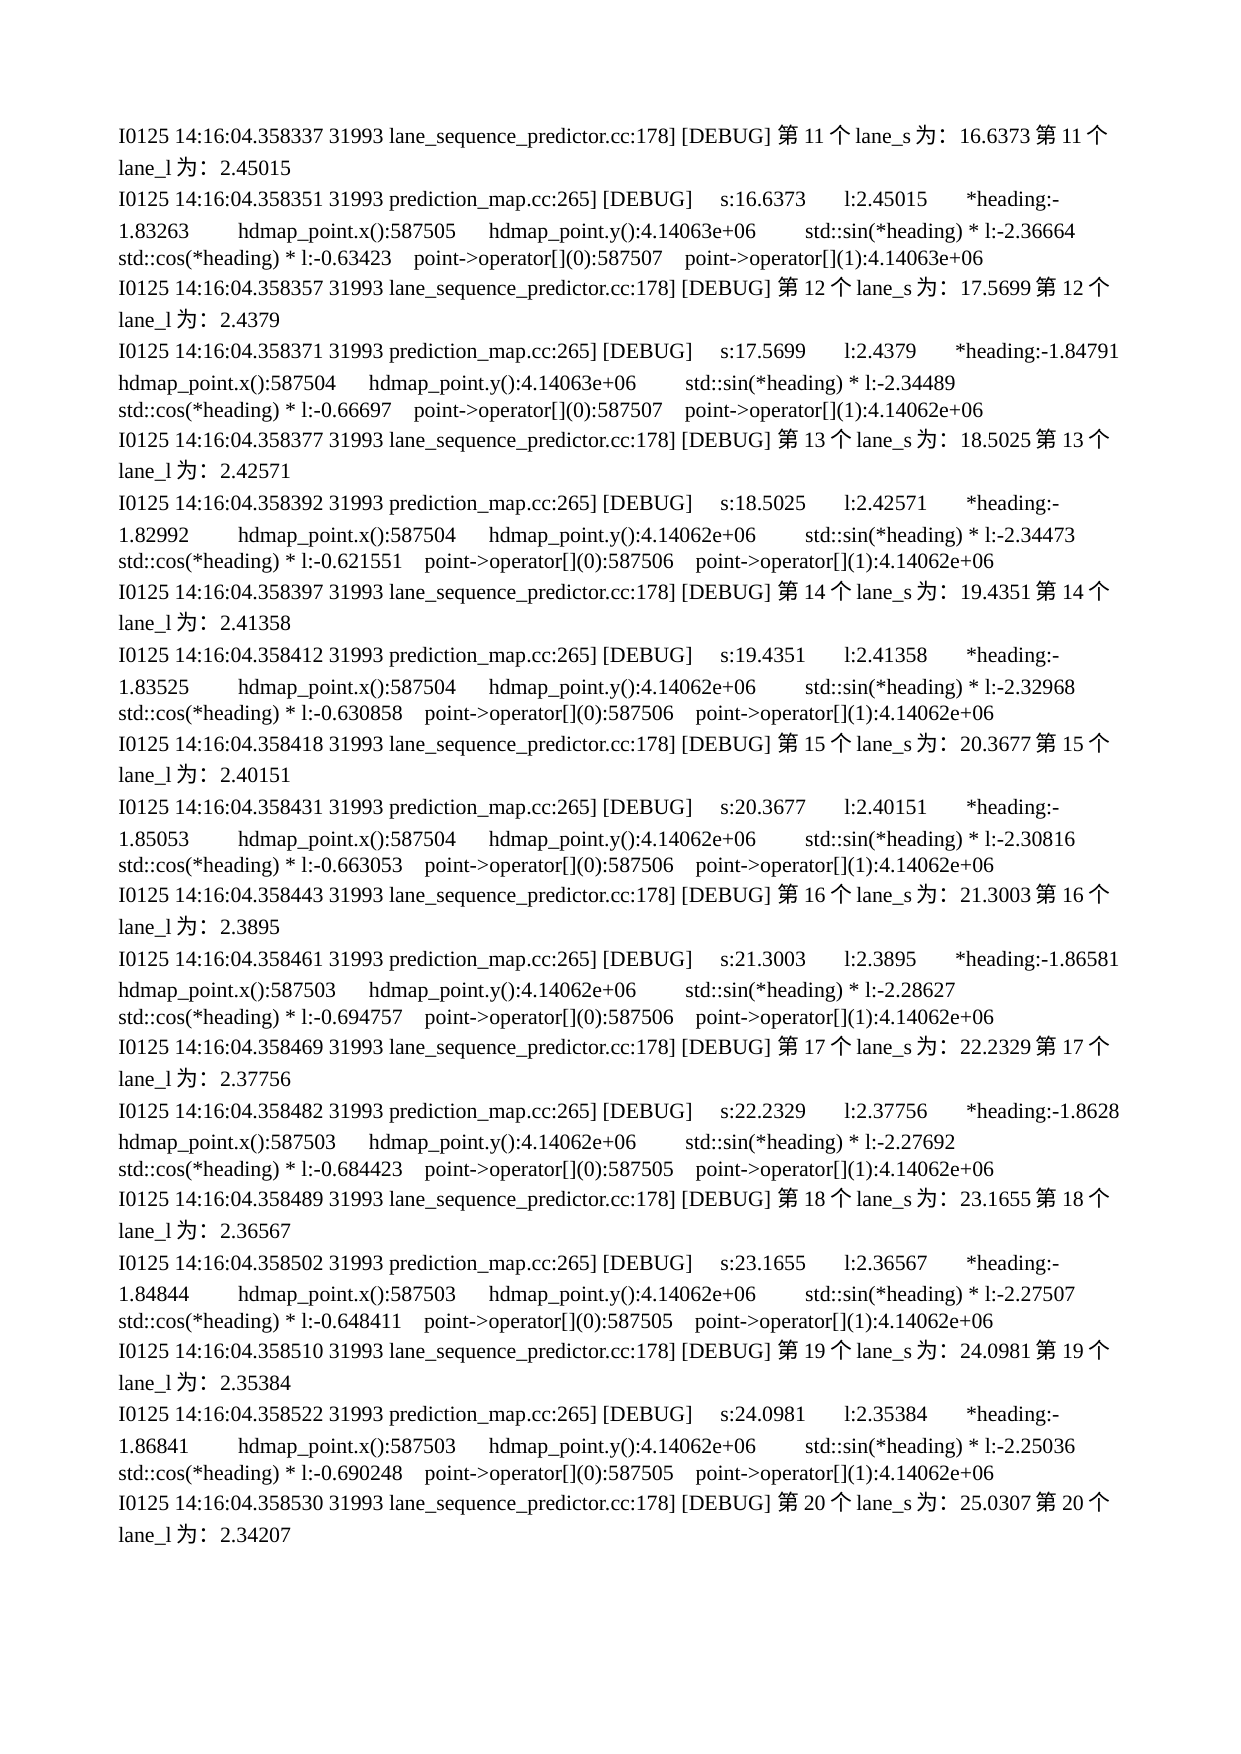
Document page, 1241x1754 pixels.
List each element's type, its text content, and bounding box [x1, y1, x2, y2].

text I0125 14:16:04.358522 31993 prediction_map.cc:265] [DEBUG] s:24.0981 l:2.35384 *heading:-1.86841 hdmap_point.x():587503 hdmap_point.y():4.14062e+06 std::sin(*heading) * l:-2.25036 std::cos(*heading) * l:-0.690248 point->operator[](0):587505 point->operator[](1):4.14062e+06 [118, 1396, 1122, 1485]
text I0125 14:16:04.358461 31993 prediction_map.cc:265] [DEBUG] s:21.3003 l:2.3895 *heading:-1.86581 hdmap_point.x():587503 hdmap_point.y():4.14062e+06 std::sin(*heading) * l:-2.28627 std::cos(*heading) * l:-0.694757 point->operator[](0):587506 point->operator[](1):4.14062e+06 [118, 941, 1122, 1029]
text I0125 14:16:04.358431 31993 prediction_map.cc:265] [DEBUG] s:20.3677 l:2.40151 *heading:-1.85053 hdmap_point.x():587504 hdmap_point.y():4.14062e+06 std::sin(*heading) * l:-2.30816 std::cos(*heading) * l:-0.663053 point->operator[](0):587506 point->operator[](1):4.14062e+06 [118, 789, 1122, 877]
text I0125 14:16:04.358397 31993 lane_sequence_predictor.cc:178] [DEBUG] 第14个lane_s为：19.4351第14个lane_l为：2.41358 [118, 574, 1122, 637]
text I0125 14:16:04.358418 31993 lane_sequence_predictor.cc:178] [DEBUG] 第15个lane_s为：20.3677第15个lane_l为：2.40151 [118, 726, 1122, 789]
text I0125 14:16:04.358502 31993 prediction_map.cc:265] [DEBUG] s:23.1655 l:2.36567 *heading:-1.84844 hdmap_point.x():587503 hdmap_point.y():4.14062e+06 std::sin(*heading) * l:-2.27507 std::cos(*heading) * l:-0.648411 point->operator[](0):587505 point->operator[](1):4.14062e+06 [118, 1244, 1122, 1333]
text I0125 14:16:04.358392 31993 prediction_map.cc:265] [DEBUG] s:18.5025 l:2.42571 *heading:-1.82992 hdmap_point.x():587504 hdmap_point.y():4.14062e+06 std::sin(*heading) * l:-2.34473 std::cos(*heading) * l:-0.621551 point->operator[](0):587506 point->operator[](1):4.14062e+06 [118, 485, 1122, 574]
text I0125 14:16:04.358489 31993 lane_sequence_predictor.cc:178] [DEBUG] 第18个lane_s为：23.1655第18个lane_l为：2.36567 [118, 1181, 1122, 1244]
text I0125 14:16:04.358357 31993 lane_sequence_predictor.cc:178] [DEBUG] 第12个lane_s为：17.5699第12个lane_l为：2.4379 [118, 270, 1122, 333]
text I0125 14:16:04.358377 31993 lane_sequence_predictor.cc:178] [DEBUG] 第13个lane_s为：18.5025第13个lane_l为：2.42571 [118, 422, 1122, 485]
text I0125 14:16:04.358351 31993 prediction_map.cc:265] [DEBUG] s:16.6373 l:2.45015 *heading:-1.83263 hdmap_point.x():587505 hdmap_point.y():4.14063e+06 std::sin(*heading) * l:-2.36664 std::cos(*heading) * l:-0.63423 point->operator[](0):587507 point->operator[](1):4.14063e+06 [118, 181, 1122, 270]
text I0125 14:16:04.358371 31993 prediction_map.cc:265] [DEBUG] s:17.5699 l:2.4379 *heading:-1.84791 hdmap_point.x():587504 hdmap_point.y():4.14063e+06 std::sin(*heading) * l:-2.34489 std::cos(*heading) * l:-0.66697 point->operator[](0):587507 point->operator[](1):4.14062e+06 [118, 333, 1122, 422]
text I0125 14:16:04.358337 31993 lane_sequence_predictor.cc:178] [DEBUG] 第11个lane_s为：16.6373第11个lane_l为：2.45015 [118, 118, 1122, 181]
text I0125 14:16:04.358443 31993 lane_sequence_predictor.cc:178] [DEBUG] 第16个lane_s为：21.3003第16个lane_l为：2.3895 [118, 877, 1122, 941]
text I0125 14:16:04.358530 31993 lane_sequence_predictor.cc:178] [DEBUG] 第20个lane_s为：25.0307第20个lane_l为：2.34207 [118, 1485, 1122, 1548]
text I0125 14:16:04.358469 31993 lane_sequence_predictor.cc:178] [DEBUG] 第17个lane_s为：22.2329第17个lane_l为：2.37756 [118, 1029, 1122, 1093]
text I0125 14:16:04.358412 31993 prediction_map.cc:265] [DEBUG] s:19.4351 l:2.41358 *heading:-1.83525 hdmap_point.x():587504 hdmap_point.y():4.14062e+06 std::sin(*heading) * l:-2.32968 std::cos(*heading) * l:-0.630858 point->operator[](0):587506 point->operator[](1):4.14062e+06 [118, 637, 1122, 726]
text I0125 14:16:04.358510 31993 lane_sequence_predictor.cc:178] [DEBUG] 第19个lane_s为：24.0981第19个lane_l为：2.35384 [118, 1333, 1122, 1396]
text I0125 14:16:04.358482 31993 prediction_map.cc:265] [DEBUG] s:22.2329 l:2.37756 *heading:-1.8628 hdmap_point.x():587503 hdmap_point.y():4.14062e+06 std::sin(*heading) * l:-2.27692 std::cos(*heading) * l:-0.684423 point->operator[](0):587505 point->operator[](1):4.14062e+06 [118, 1093, 1122, 1181]
